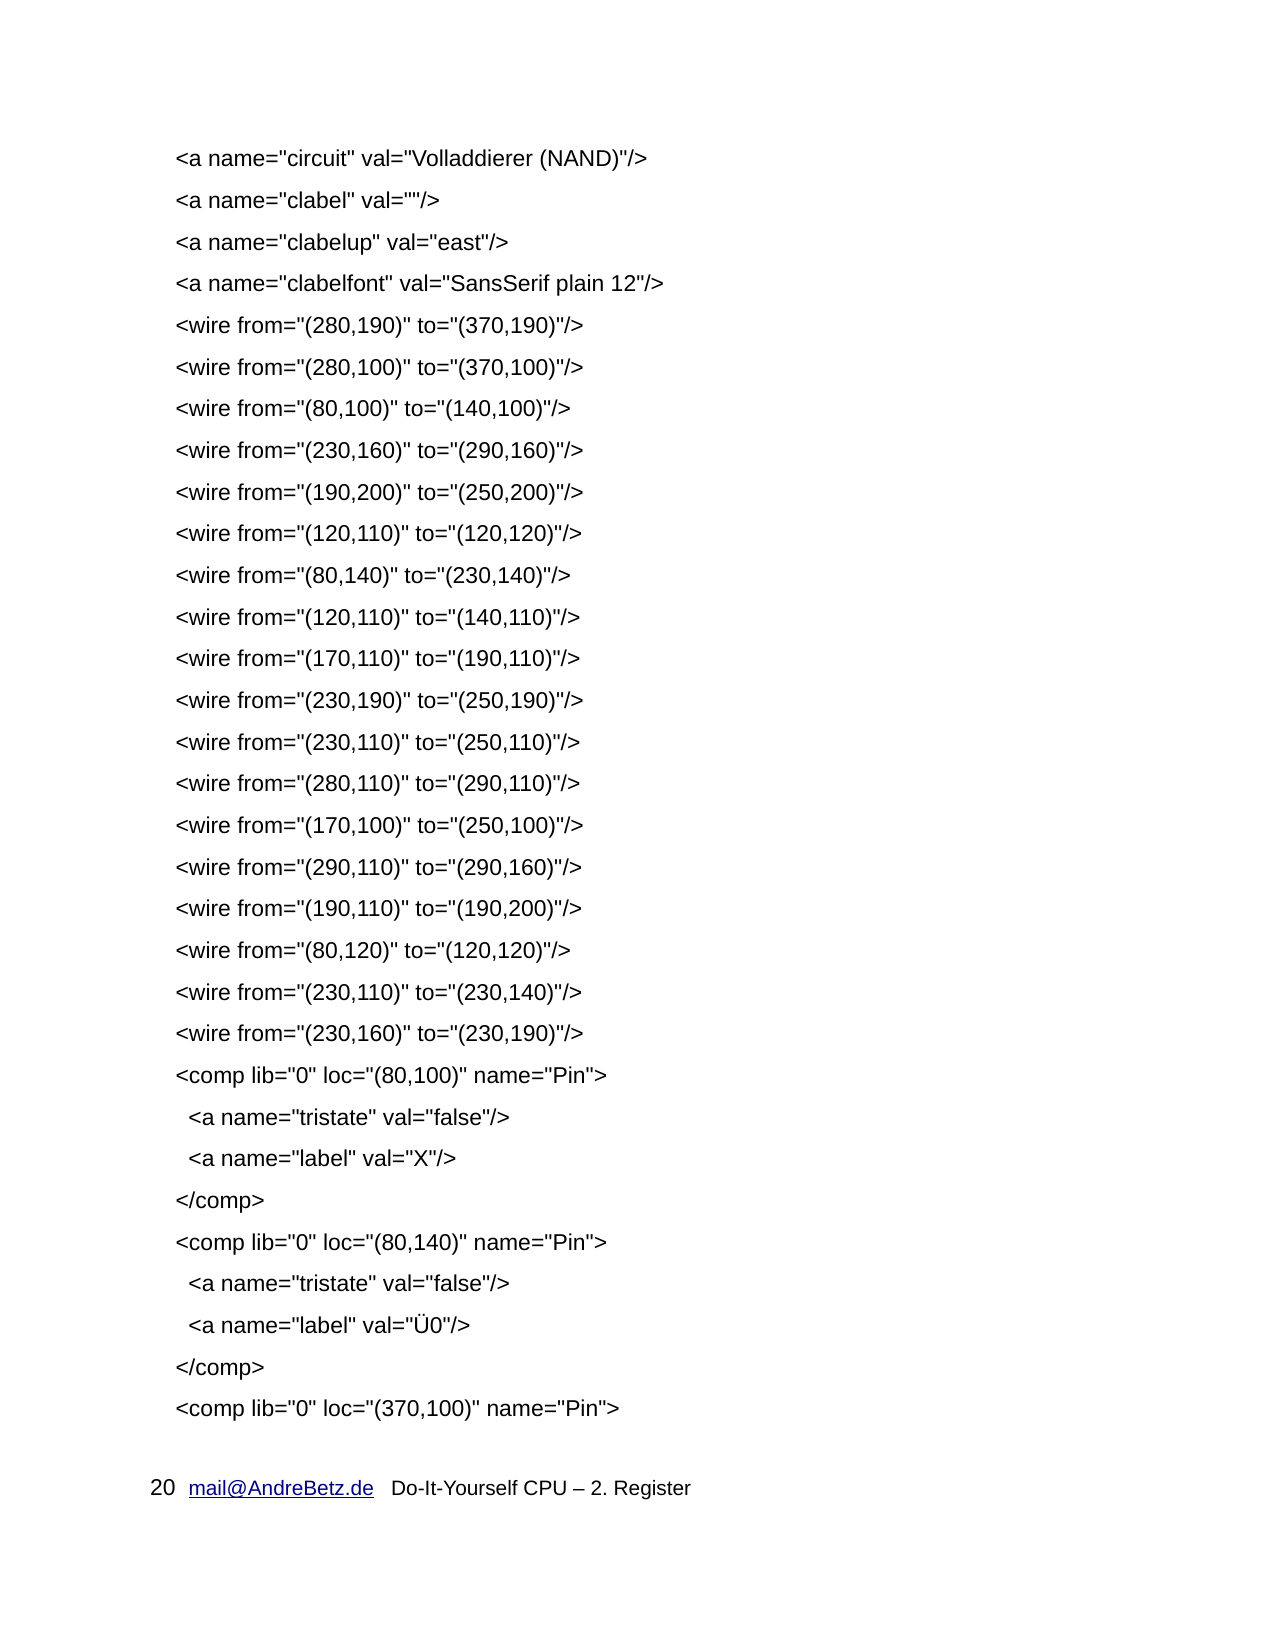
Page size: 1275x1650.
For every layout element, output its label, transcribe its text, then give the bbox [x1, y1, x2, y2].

text <wire from="(290,110)" to="(290,160)"/> [548, 858, 1125, 879]
text <wire from="(80,100)" to="(140,100)"/> [150, 400, 309, 421]
text <wire from="(280,100)" to="(370,100)"/> [397, 358, 462, 379]
text <wire from="(190,110)" to="(190,200)"/> [150, 900, 309, 921]
text <comp lib="0" loc="(370,100)" name="Pin"> [466, 1400, 1125, 1421]
text <a name="label" val="Ü0"/> [150, 1317, 1125, 1337]
text <wire from="(80,120)" to="(120,120)"/> [150, 942, 309, 962]
text <wire from="(230,110)" to="(230,140)"/> [395, 983, 461, 1004]
text <wire from="(120,110)" to="(120,120)"/> [395, 525, 461, 546]
text <a name="tristate" val="false"/> [150, 1108, 1125, 1129]
text <wire from="(190,200)" to="(250,200)"/> [550, 483, 1125, 504]
text <wire from="(80,120)" to="(120,120)"/> [307, 942, 386, 962]
text <wire from="(280,190)" to="(370,190)"/> [150, 317, 309, 337]
text <wire from="(120,110)" to="(120,120)"/> [150, 525, 309, 546]
text <wire from="(80,100)" to="(140,100)"/> [448, 400, 539, 421]
text <wire from="(190,200)" to="(250,200)"/> [460, 483, 552, 504]
text <wire from="(80,100)" to="(140,100)"/> [384, 400, 450, 421]
text <wire from="(230,160)" to="(230,190)"/> [397, 1025, 462, 1046]
text <wire from="(230,110)" to="(230,140)"/> [459, 983, 550, 1004]
text <wire from="(230,110)" to="(230,140)"/> [548, 983, 1125, 1004]
text <wire from="(170,100)" to="(250,100)"/> [150, 817, 309, 837]
text <wire from="(230,160)" to="(230,190)"/> [460, 1025, 552, 1046]
text <wire from="(120,110)" to="(120,120)"/> [307, 525, 397, 546]
text <wire from="(280,100)" to="(370,100)"/> [550, 358, 1125, 379]
text <wire from="(190,110)" to="(190,200)"/> [459, 900, 550, 921]
text <wire from="(230,110)" to="(250,110)"/> [547, 733, 1125, 754]
text <wire from="(230,110)" to="(230,140)"/> [150, 983, 309, 1004]
text <wire from="(170,100)" to="(250,100)"/> [307, 817, 399, 837]
text <comp lib="0" loc="(80,100)" name="Pin"> [454, 1067, 1125, 1087]
text <wire from="(230,110)" to="(250,110)"/> [307, 733, 397, 754]
text <wire from="(120,110)" to="(140,110)"/> [150, 608, 309, 629]
text <wire from="(280,190)" to="(370,190)"/> [398, 317, 462, 337]
text <wire from="(280,100)" to="(370,100)"/> [150, 358, 309, 379]
text <wire from="(290,110)" to="(290,160)"/> [150, 858, 309, 879]
text <wire from="(280,110)" to="(290,110)"/> [547, 775, 1125, 796]
text <wire from="(290,110)" to="(290,160)"/> [459, 858, 550, 879]
text <comp lib="0" loc="(80,100)" name="Pin"> [376, 1067, 455, 1087]
text <wire from="(290,110)" to="(290,160)"/> [395, 858, 461, 879]
text <wire from="(230,160)" to="(290,160)"/> [150, 442, 309, 462]
text <a name="clabelfont" val="SansSerif plain 12"/> [150, 275, 1125, 296]
text <wire from="(170,110)" to="(190,110)"/> [459, 650, 549, 671]
text <wire from="(230,190)" to="(250,190)"/> [150, 692, 309, 712]
text <wire from="(190,110)" to="(190,200)"/> [307, 900, 397, 921]
text <wire from="(230,160)" to="(230,190)"/> [307, 1025, 399, 1046]
text <wire from="(280,110)" to="(290,110)"/> [307, 775, 397, 796]
text <wire from="(280,110)" to="(290,110)"/> [150, 775, 309, 796]
text <wire from="(280,110)" to="(290,110)"/> [395, 775, 461, 796]
text <comp lib="0" loc="(80,140)" name="Pin"> [453, 1233, 1125, 1254]
text <wire from="(230,110)" to="(250,110)"/> [150, 733, 309, 754]
text <wire from="(190,110)" to="(190,200)"/> [395, 900, 461, 921]
text <wire from="(230,160)" to="(290,160)"/> [460, 442, 552, 462]
text <wire from="(280,110)" to="(290,110)"/> [459, 775, 549, 796]
text <a name="circuit" val="Volladdierer (NAND)"/> [613, 150, 1125, 171]
text <a name="tristate" val="false"/> [150, 1275, 1125, 1296]
text <wire from="(120,110)" to="(140,110)"/> [395, 608, 461, 629]
text <wire from="(230,160)" to="(230,190)"/> [550, 1025, 1125, 1046]
text <wire from="(170,100)" to="(250,100)"/> [460, 817, 552, 837]
text <wire from="(80,140)" to="(230,140)"/> [307, 567, 386, 587]
text <wire from="(170,110)" to="(190,110)"/> [547, 650, 1125, 671]
text <wire from="(80,120)" to="(120,120)"/> [385, 942, 450, 962]
text <wire from="(230,160)" to="(230,190)"/> [150, 1025, 309, 1046]
text <wire from="(120,110)" to="(140,110)"/> [459, 608, 549, 629]
text <wire from="(230,190)" to="(250,190)"/> [307, 692, 399, 712]
text <wire from="(190,200)" to="(250,200)"/> [307, 483, 399, 504]
text <wire from="(280,100)" to="(370,100)"/> [307, 358, 399, 379]
text <wire from="(120,110)" to="(140,110)"/> [547, 608, 1125, 629]
text <wire from="(290,110)" to="(290,160)"/> [307, 858, 397, 879]
text <comp lib="0" loc="(370,100)" name="Pin"> [376, 1400, 468, 1421]
text <wire from="(280,190)" to="(370,190)"/> [551, 317, 1125, 337]
text <comp lib="0" loc="(80,100)" name="Pin"> [150, 1067, 378, 1087]
text </comp> [150, 1192, 1125, 1212]
text <comp lib="0" loc="(80,140)" name="Pin"> [376, 1233, 455, 1254]
text <a name="clabel" val=""/> [150, 192, 1125, 212]
text <wire from="(80,140)" to="(230,140)"/> [538, 567, 1125, 587]
text <wire from="(80,140)" to="(230,140)"/> [448, 567, 539, 587]
text <wire from="(190,200)" to="(250,200)"/> [397, 483, 462, 504]
text <wire from="(120,110)" to="(140,110)"/> [307, 608, 397, 629]
text <wire from="(190,200)" to="(250,200)"/> [150, 483, 309, 504]
text <wire from="(120,110)" to="(120,120)"/> [459, 525, 550, 546]
text <wire from="(190,110)" to="(190,200)"/> [548, 900, 1125, 921]
text <wire from="(230,110)" to="(230,140)"/> [307, 983, 397, 1004]
text <wire from="(230,160)" to="(290,160)"/> [307, 442, 399, 462]
text <wire from="(170,100)" to="(250,100)"/> [398, 817, 462, 837]
text <wire from="(230,110)" to="(250,110)"/> [395, 733, 461, 754]
text <wire from="(170,110)" to="(190,110)"/> [395, 650, 461, 671]
text <wire from="(80,140)" to="(230,140)"/> [150, 567, 309, 587]
text </comp> [150, 1358, 1125, 1379]
text <wire from="(230,190)" to="(250,190)"/> [551, 692, 1125, 712]
text <wire from="(120,110)" to="(120,120)"/> [548, 525, 1125, 546]
text <a name="circuit" val="Volladdierer (NAND)"/> [150, 150, 544, 171]
text <wire from="(230,190)" to="(250,190)"/> [398, 692, 462, 712]
text <wire from="(80,120)" to="(120,120)"/> [448, 942, 539, 962]
text <wire from="(280,100)" to="(370,100)"/> [460, 358, 552, 379]
text <wire from="(170,110)" to="(190,110)"/> [307, 650, 397, 671]
text <wire from="(170,110)" to="(190,110)"/> [150, 650, 309, 671]
text <wire from="(280,190)" to="(370,190)"/> [460, 317, 552, 337]
text <comp lib="0" loc="(80,140)" name="Pin"> [150, 1233, 378, 1254]
text <comp lib="0" loc="(370,100)" name="Pin"> [150, 1400, 378, 1421]
text <wire from="(80,140)" to="(230,140)"/> [385, 567, 450, 587]
text <a name="clabelup" val="east"/> [150, 233, 1125, 254]
text <wire from="(80,100)" to="(140,100)"/> [307, 400, 386, 421]
text <wire from="(230,110)" to="(250,110)"/> [459, 733, 549, 754]
text <wire from="(280,190)" to="(370,190)"/> [307, 317, 399, 337]
text <wire from="(230,160)" to="(290,160)"/> [551, 442, 1125, 462]
text <wire from="(170,100)" to="(250,100)"/> [551, 817, 1125, 837]
text <wire from="(80,100)" to="(140,100)"/> [537, 400, 1125, 421]
text <wire from="(80,120)" to="(120,120)"/> [538, 942, 1125, 962]
text <a name="label" val="X"/> [150, 1150, 1125, 1171]
text <a name="circuit" val="Volladdierer (NAND)"/> [542, 150, 615, 171]
text <wire from="(230,160)" to="(290,160)"/> [398, 442, 462, 462]
text <wire from="(230,190)" to="(250,190)"/> [460, 692, 552, 712]
